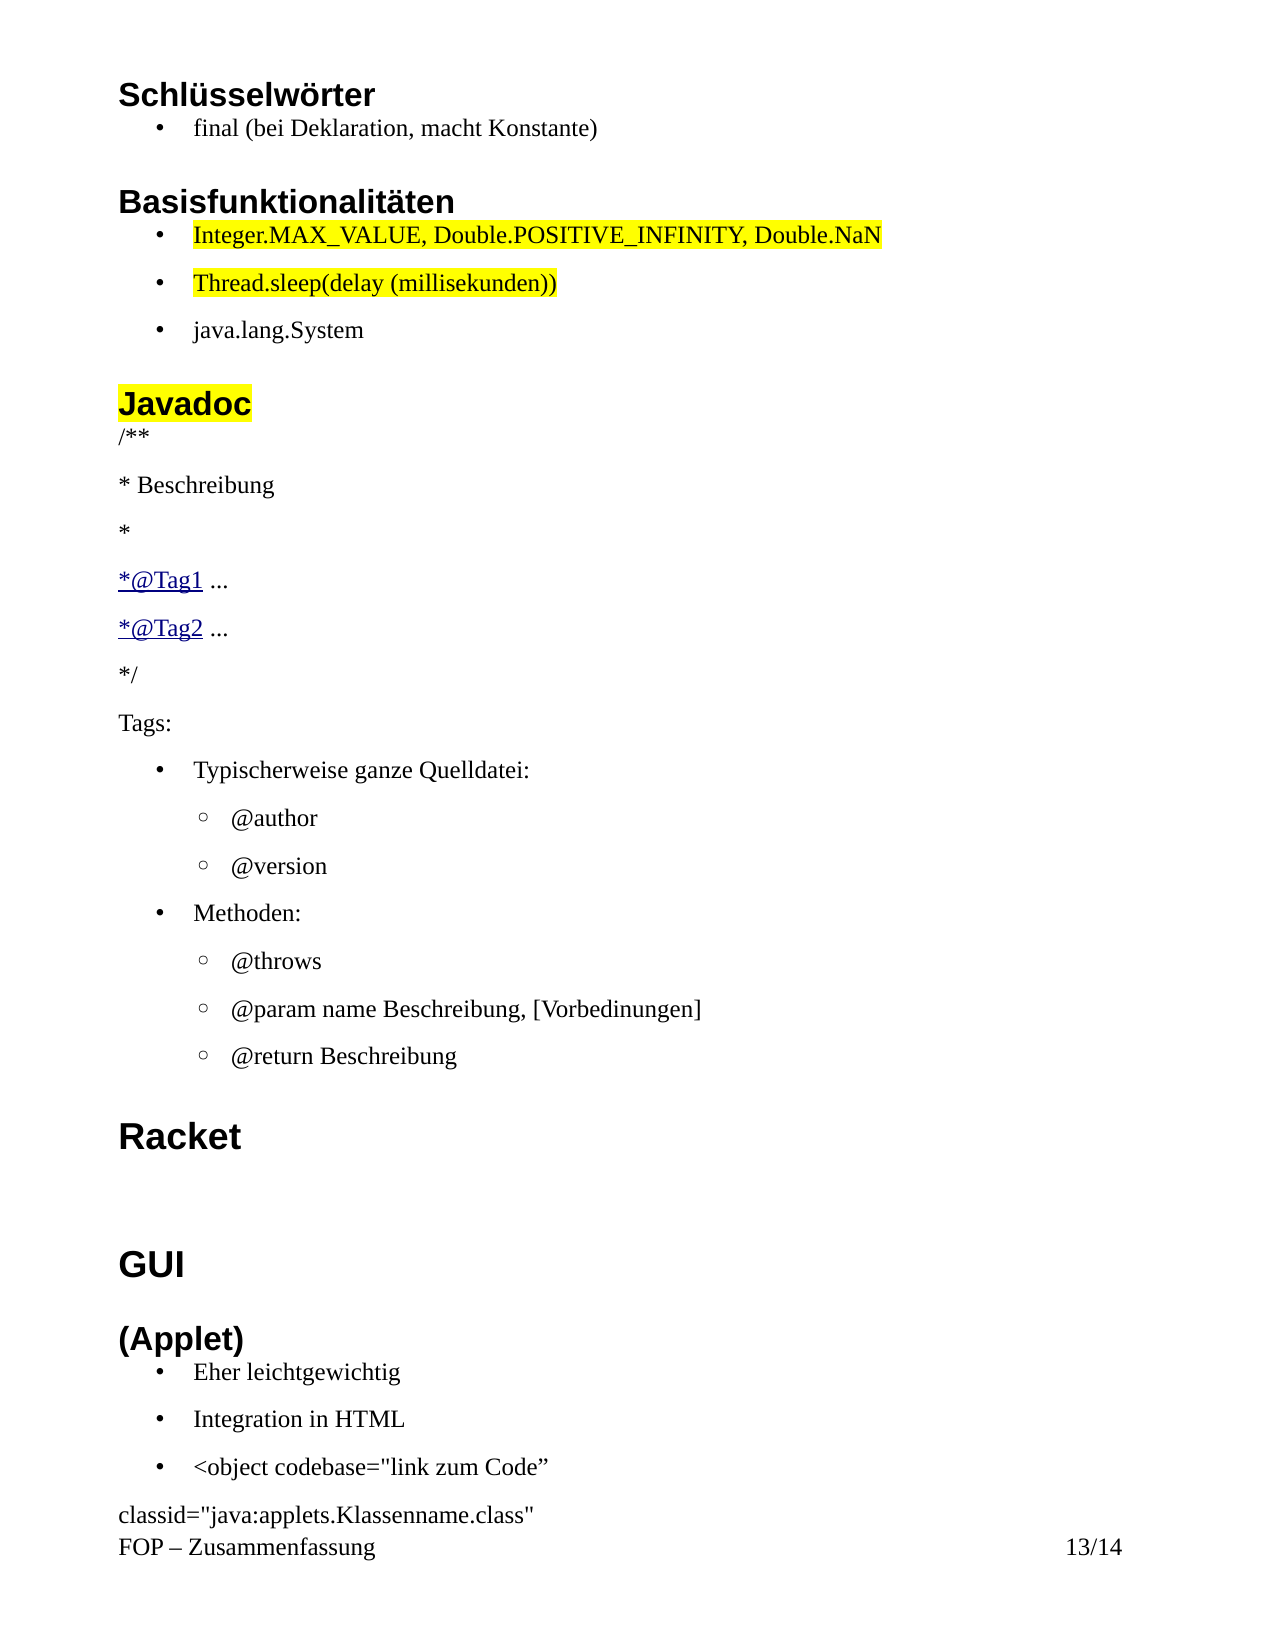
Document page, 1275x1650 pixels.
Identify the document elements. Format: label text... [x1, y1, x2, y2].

subtitle Basisfunktionalitäten [118, 182, 1157, 220]
text * [118, 518, 1157, 546]
list Methoden: [156, 898, 1157, 927]
text */ [118, 660, 1157, 689]
text *@Tag2 ... [118, 613, 1157, 642]
text /** [118, 422, 1157, 451]
subtitle Schlüsselwörter [118, 75, 1157, 113]
subtitle Racket [118, 1114, 1157, 1157]
list <object codebase="link zum Code” [156, 1452, 1157, 1481]
list @param name Beschreibung, [Vorbedinungen] [193, 994, 1157, 1022]
text classid="java:applets.Klassenname.class" [118, 1500, 1157, 1528]
list final (bei Deklaration, macht Konstante) [156, 113, 1157, 142]
list @return Beschreibung [193, 1041, 1157, 1070]
list Thread.sleep(delay (millisekunden)) [156, 268, 1157, 297]
list Typischerweise ganze Quelldatei: [156, 756, 1157, 784]
text *@Tag1 ... [118, 565, 1157, 594]
text * Beschreibung [118, 470, 1157, 499]
text Tags: [118, 708, 1157, 737]
list @author [193, 803, 1157, 832]
subtitle Javadoc [118, 384, 1157, 422]
list Integration in HTML [156, 1404, 1157, 1433]
list Eher leichtgewichtig [156, 1357, 1157, 1386]
subtitle (Applet) [118, 1318, 1157, 1357]
list java.lang.System [156, 316, 1157, 344]
list Integer.MAX_VALUE, Double.POSITIVE_INFINITY, Double.NaN [156, 220, 1157, 249]
list @version [193, 851, 1157, 879]
subtitle GUI [118, 1242, 1157, 1285]
list @throws [193, 946, 1157, 975]
